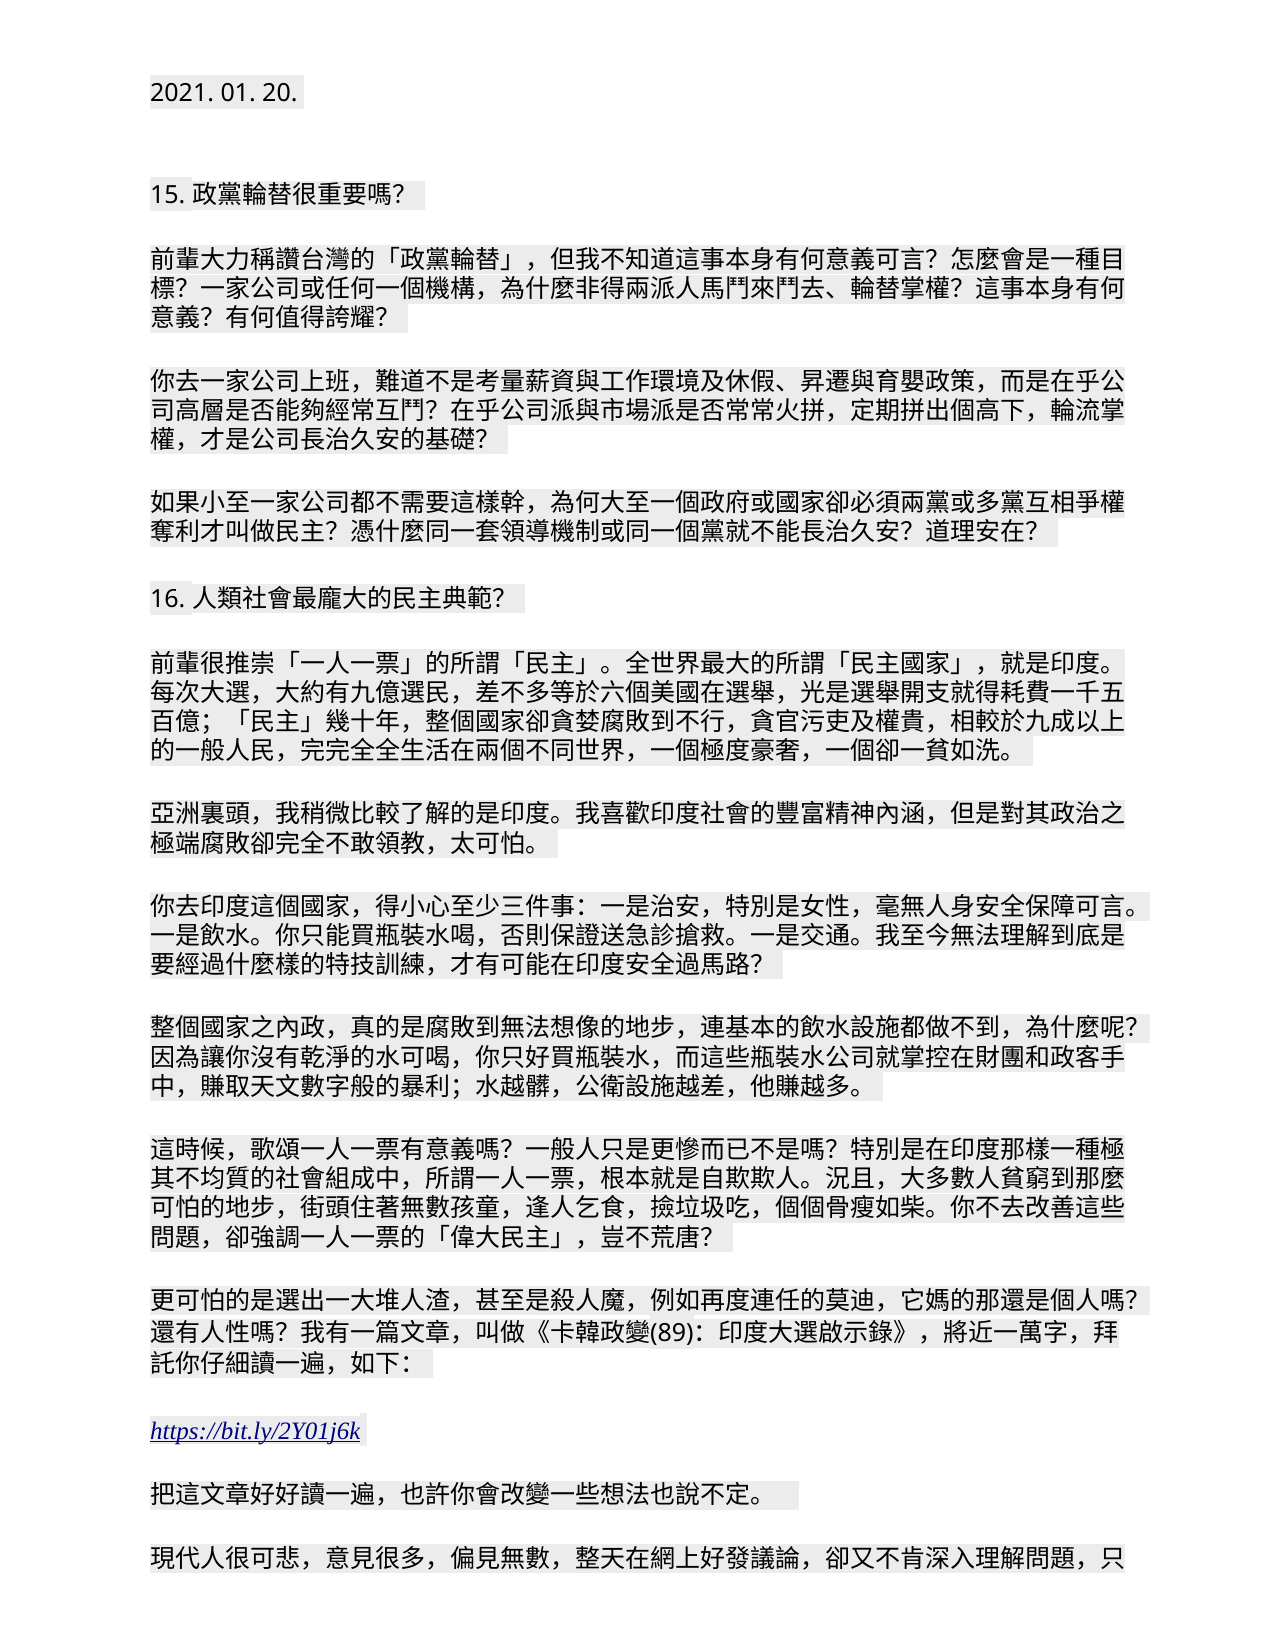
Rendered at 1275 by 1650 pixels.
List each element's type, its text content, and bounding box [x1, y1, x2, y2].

text 與前輩一席談(10) 陳真 2021. 01. 20. 15. 政黨輪替很重要嗎？ 前輩大力稱讚台灣的「政黨輪替」，但我不知道這事本身有何意義可言？怎麼會是一種目標？一家公司或任何一個機構，為什麼非得兩派人馬鬥來鬥去、輪替掌權？這事本身有何意義？有何值得誇耀？ 你去一家公司上班，難道不是考量薪資與工作環境及休假、昇遷與育嬰政策，而是在乎公司高層是否能夠經常互鬥？在乎公司派與市場派是否常常火拼，定期拼出個高下，輪流掌權，才是公司長治久安的基礎？ 如果小至一家公司都不需要這樣幹，為何大至一個政府或國家卻必須兩黨或多黨互相爭權奪利才叫做民主？憑什麼同一套領導機制或同一個黨就不能長治久安？道理安在？ 16. 人類社會最龐大的民主典範？ 前輩很推崇「一人一票」的所謂「民主」。全世界最大的所謂「民主國家」，就是印度。每次大選，大約有九億選民，差不多等於六個美國在選舉，光是選舉開支就得耗費一千五百億；「民主」幾十年，整個國家卻貪婪腐敗到不行，貪官污吏及權貴，相較於九成以上的一般人民，完完全全生活在兩個不同世界，一個極度豪奢，一個卻一貧如洗。 亞洲裏頭，我稍微比較了解的是印度。我喜歡印度社會的豐富精神內涵，但是對其政治之極端腐敗卻完全不敢領教，太可怕。 你去印度這個國家，得小心至少三件事：一是治安，特別是女性，毫無人身安全保障可言。一是飲水。你只能買瓶裝水喝，否則保證送急診搶救。一是交通。我至今無法理解到底是要經過什麼樣的特技訓練，才有可能在印度安全過馬路？ 整個國家之內政，真的是腐敗到無法想像的地步，連基本的飲水設施都做不到，為什麼呢？因為讓你沒有乾淨的水可喝，你只好買瓶裝水，而這些瓶裝水公司就掌控在財團和政客手中，賺取天文數字般的暴利；水越髒，公衛設施越差，他賺越多。 這時候，歌頌一人一票有意義嗎？一般人只是更慘而已不是嗎？特別是在印度那樣一種極其不均質的社會組成中，所謂一人一票，根本就是自欺欺人。況且，大多數人貧窮到那麼可怕的地步，街頭住著無數孩童，逢人乞食，撿垃圾吃，個個骨瘦如柴。你不去改善這些問題，卻強調一人一票的「偉大民主」，豈不荒唐？ 更可怕的是選出一大堆人渣，甚至是殺人魔，例如再度連任的莫迪，它媽的那還是個人嗎？還有人性嗎？我有一篇文章，叫做《卡韓政變(89)：印度大選啟示錄》，將近一萬字，拜託你仔細讀一遍，如下： https://bit.ly/2Y01j6k 把這文章好好讀一遍，也許你會改變一些想法也說不定。 現代人很可悲，意見很多，偏見無數，整天在網上好發議論，卻又不肯深入理解問題，只喜歡嗆聲，喜歡酸言酸語，凡事以偏見為依據，不學無術，信口開河，看東西只願看圖看短短影片，文字只看兩三行，多幾個字就不想看，每天寧可浸泡在無窮無盡的簡短修辭與資訊垃圾之中。奇怪的是，對於自己一無所知的人事物，卻又意見一堆，口水一堆。 一個人恐怕得先自救，自我改造，再來說什麼改造社會也不遲；別讓自己成為腦殘，成為邪惡勢力的鐵桿部隊，就是對社會對世界最大的貢獻了。 [150, 75, 1125, 1573]
